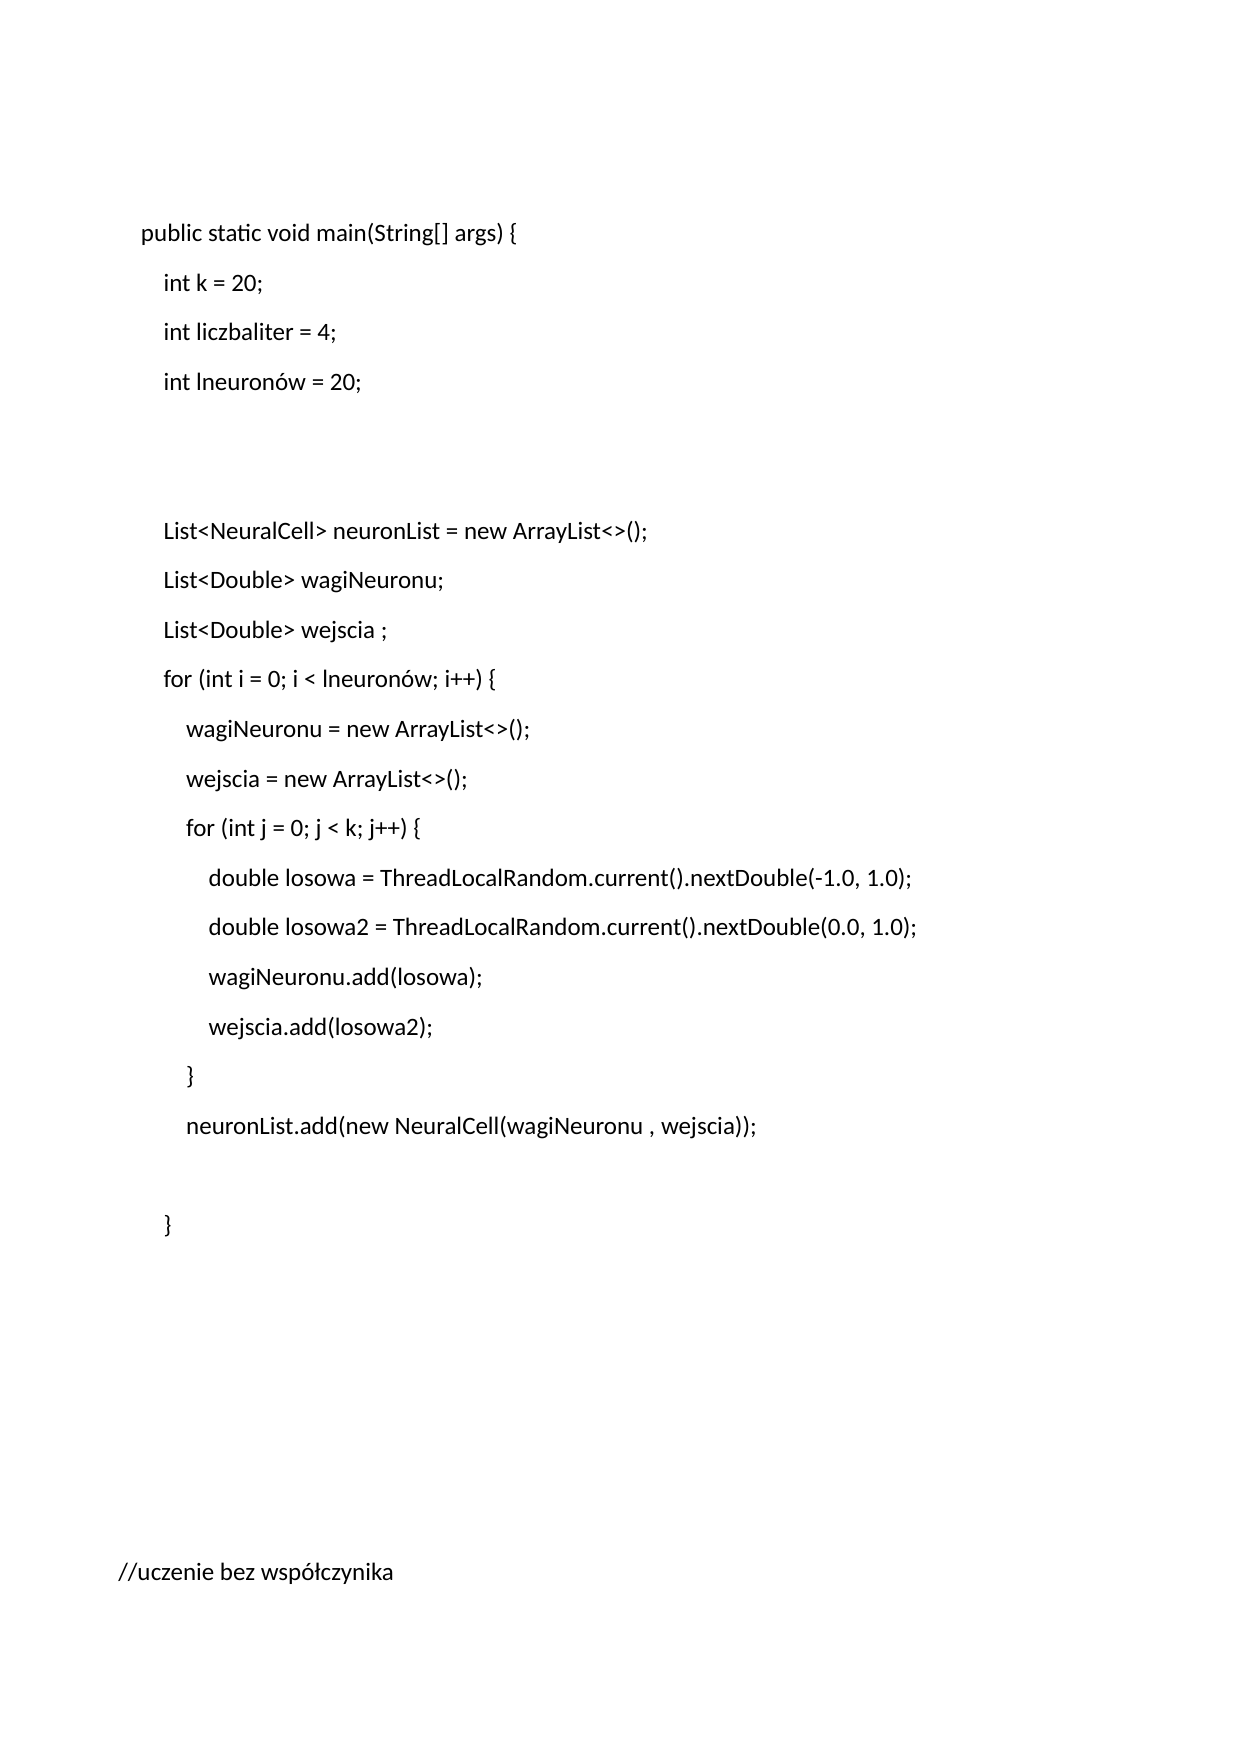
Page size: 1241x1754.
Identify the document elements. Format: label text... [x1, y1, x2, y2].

text wagiNeuronu = new ArrayList<>(); [118, 713, 1122, 744]
text int k = 20; [118, 267, 1122, 297]
text } [118, 1060, 1122, 1091]
text List<NeuralCell> neuronList = new ArrayList<>(); [118, 515, 1122, 545]
text List<Double> wagiNeuronu; [118, 564, 1122, 595]
text for (int j = 0; j < k; j++) { [118, 812, 1122, 843]
text wejscia.add(losowa2); [118, 1011, 1122, 1041]
text int lneuronów = 20; [118, 366, 1122, 397]
text int liczbaliter = 4; [118, 316, 1122, 347]
text double losowa2 = ThreadLocalRandom.current().nextDouble(0.0, 1.0); [118, 911, 1122, 942]
text wejscia = new ArrayList<>(); [118, 763, 1122, 793]
text wagiNeuronu.add(losowa); [118, 961, 1122, 992]
text neuronList.add(new NeuralCell(wagiNeuronu , wejscia)); [118, 1110, 1122, 1140]
text } [118, 1209, 1122, 1239]
text for (int i = 0; i < lneuronów; i++) { [118, 663, 1122, 694]
text List<Double> wejscia ; [118, 614, 1122, 644]
text public static void main(String[] args) { [118, 217, 1122, 248]
text double losowa = ThreadLocalRandom.current().nextDouble(-1.0, 1.0); [118, 862, 1122, 892]
text //uczenie bez współczynika [118, 1556, 1122, 1587]
